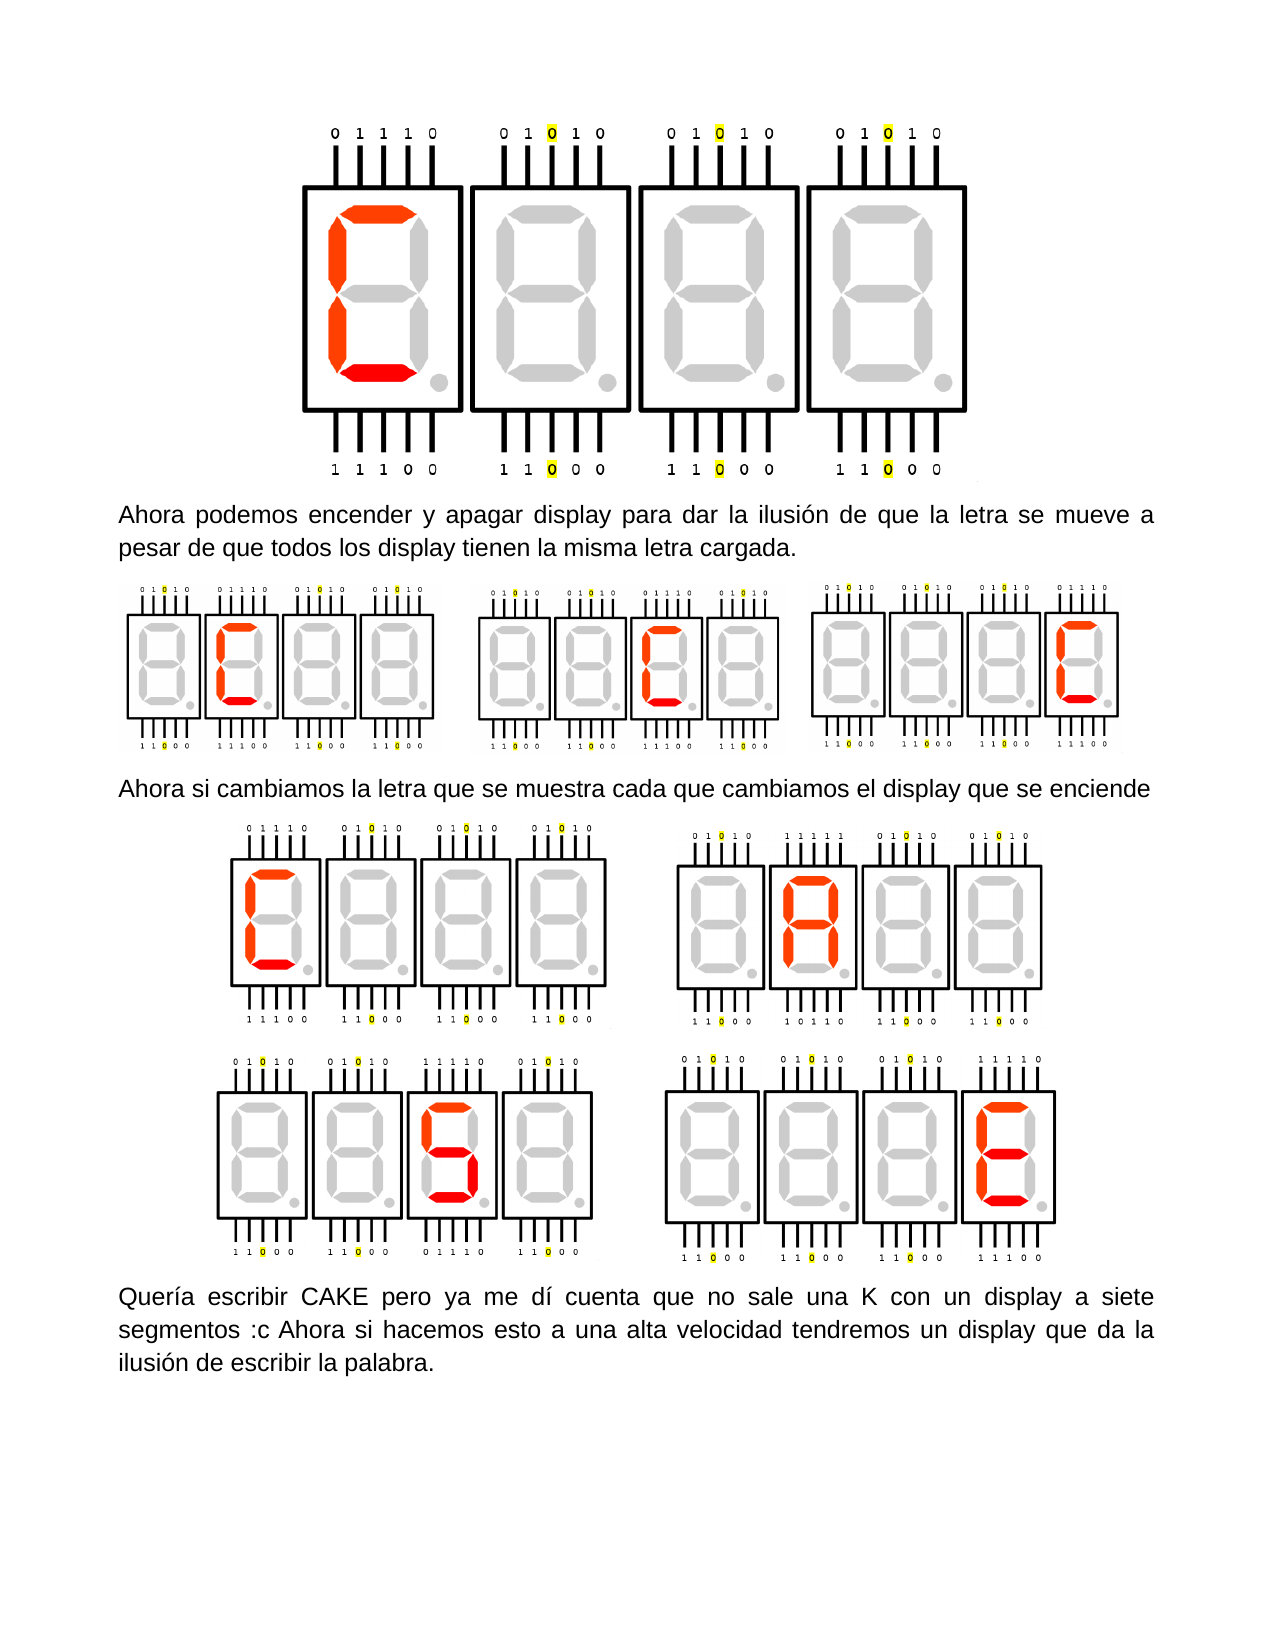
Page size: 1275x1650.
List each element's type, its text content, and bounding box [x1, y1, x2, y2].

text Ahora podemos encender y apagar display para dar la ilusión de que la letra se mueve a pesar de que todos los display tienen la misma letra cargada. [118, 500, 1157, 562]
picture [215, 1055, 599, 1261]
text Quería escribir CAKE pero ya me dí cuenta que no sale una K con un display a siete segmentos :c Ahora si hacemos esto a una alta velocidad tendremos un display que da la ilusión de escribir la palabra. [118, 1282, 1157, 1377]
text Ahora si cambiamos la letra que se muestra cada que cambiamos el display que se enciende [118, 774, 1157, 803]
picture [807, 580, 1123, 753]
picture [228, 821, 611, 1029]
picture [673, 826, 1047, 1029]
picture [661, 1052, 1060, 1264]
picture [470, 583, 787, 754]
picture [297, 118, 978, 482]
picture [118, 584, 443, 751]
